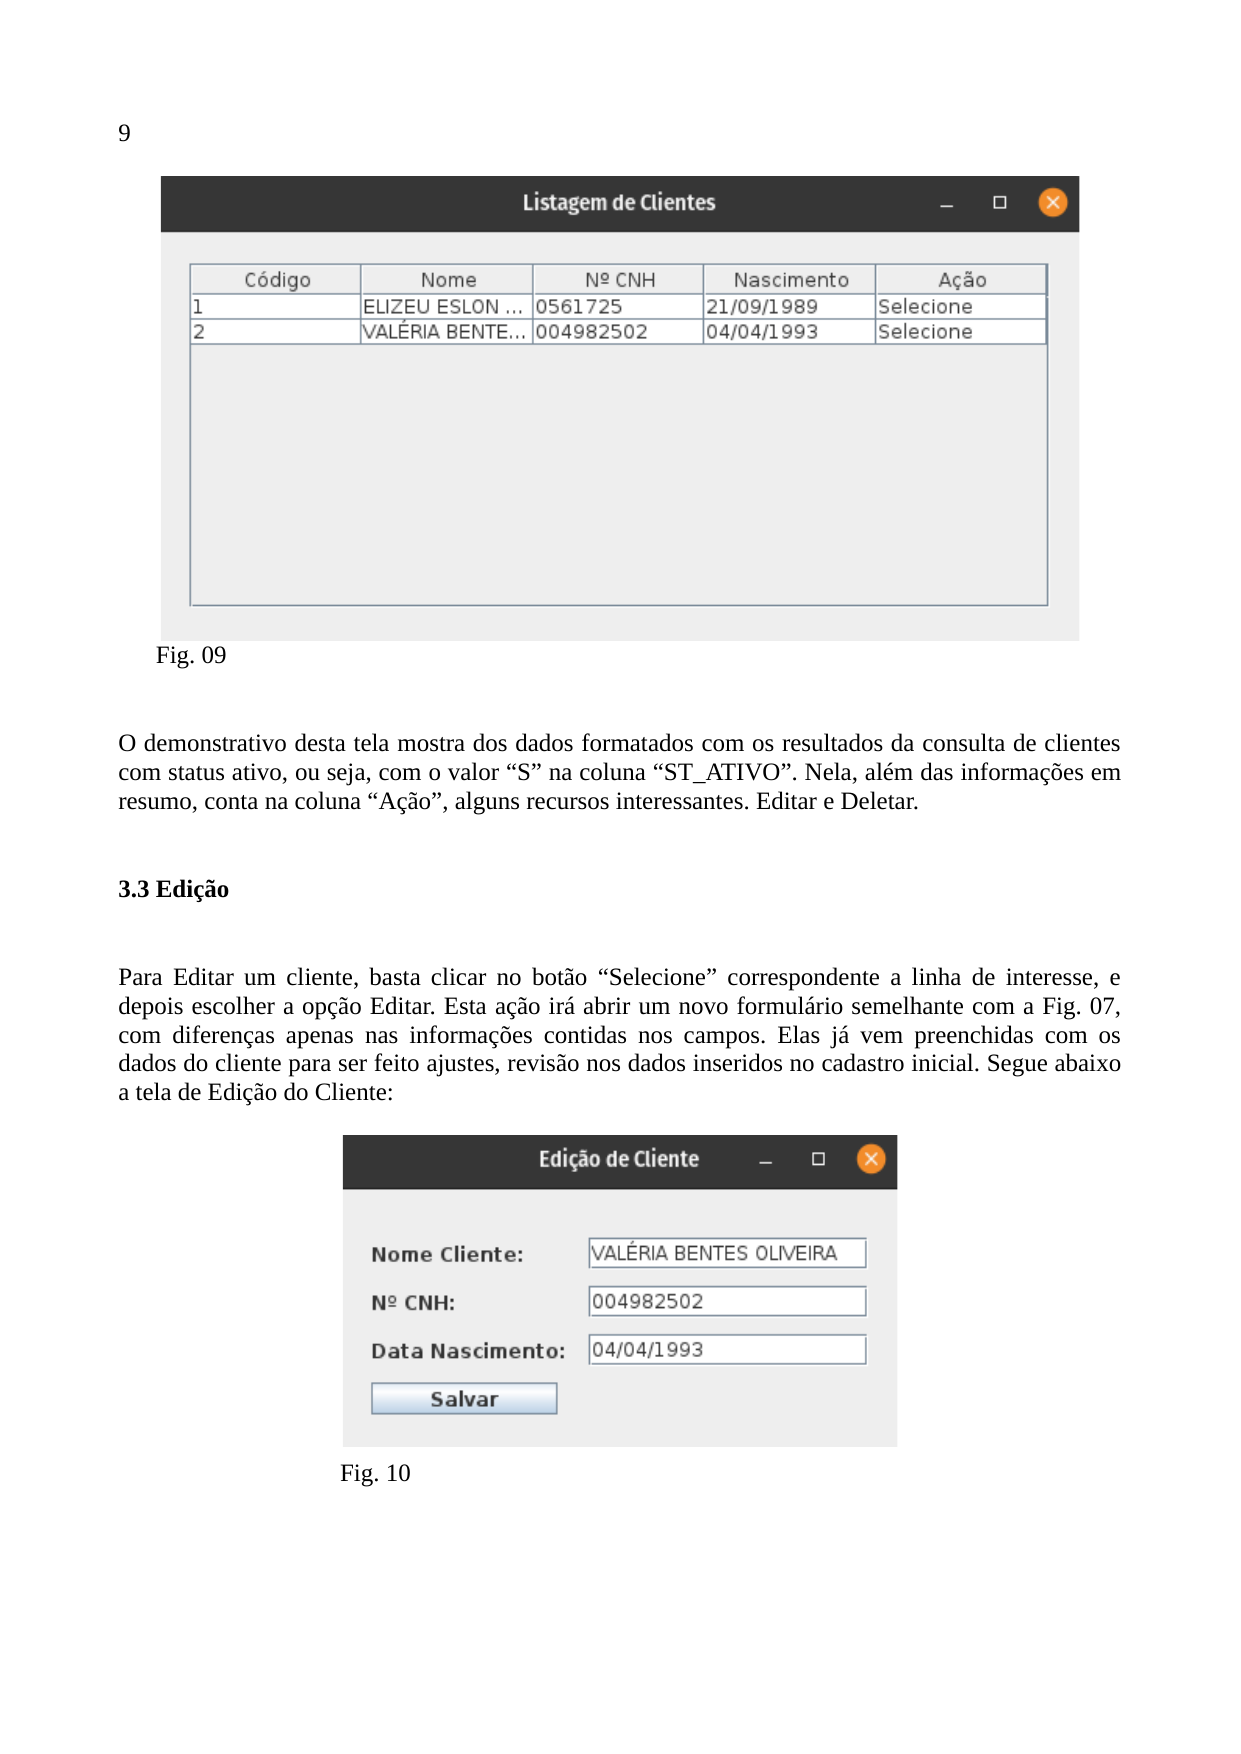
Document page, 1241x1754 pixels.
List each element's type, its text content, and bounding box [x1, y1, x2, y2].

text O demonstrativo desta tela mostra dos dados formatados com os resultados da consulta de clientes com status ativo, ou seja, com o valor “S” na coluna “ST_ATIVO”. Nela, além das informações em resumo, conta na coluna “Ação”, alguns recursos interessantes. Editar e Deletar. [118, 728, 1122, 815]
text Para Editar um cliente, basta clicar no botão “Selecione” correspondente a linha de interesse, e depois escolher a opção Editar. Esta ação irá abrir um novo formulário semelhante com a Fig. 07, com diferenças apenas nas informações contidas nos campos. Elas já vem preenchidas com os dados do cliente para ser feito ajustes, revisão nos dados inseridos no cadastro inicial. Segue abaixo a tela de Edição do Cliente: [118, 962, 1122, 1106]
text Fig. 10 [118, 1430, 1122, 1487]
text Fig. 09 [118, 176, 1122, 669]
picture [342, 1135, 898, 1447]
picture [160, 176, 1080, 641]
text 3.3 Edição [118, 874, 1122, 903]
